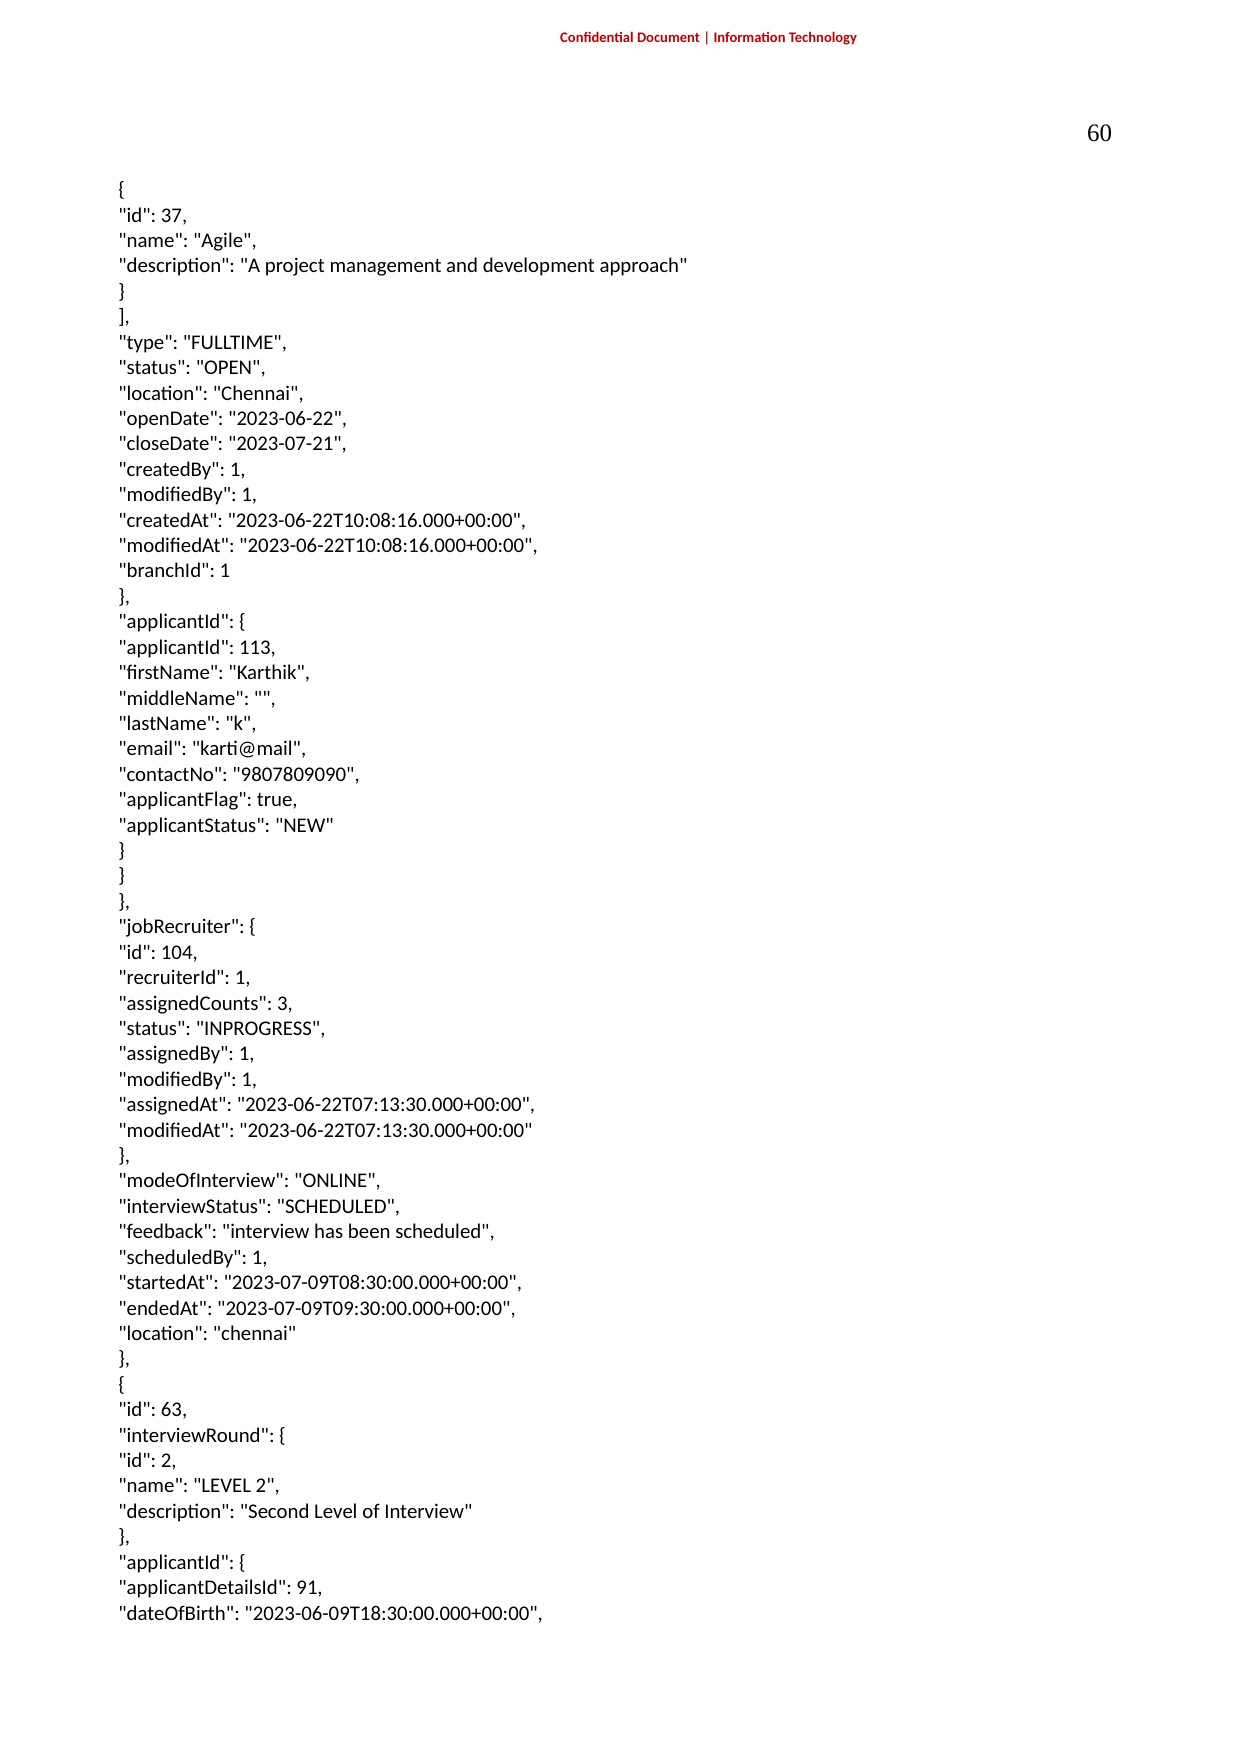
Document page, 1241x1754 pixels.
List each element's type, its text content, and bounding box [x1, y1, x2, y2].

text "modifiedBy": 1, [118, 1066, 1122, 1091]
text "modifiedBy": 1, [118, 481, 1122, 507]
text "contactNo": "9807809090", [118, 761, 1122, 786]
text "name": "Agile", [118, 227, 1122, 253]
text "createdAt": "2023-06-22T10:08:16.000+00:00", [118, 507, 1122, 532]
text "applicantFlag": true, [118, 786, 1122, 812]
text "jobRecruiter": { [118, 913, 1122, 939]
text }, [118, 1346, 1122, 1371]
text } [118, 837, 1122, 863]
text "name": "LEVEL 2", [118, 1473, 1122, 1498]
text "applicantDetailsId": 91, [118, 1574, 1122, 1600]
text "interviewStatus": "SCHEDULED", [118, 1193, 1122, 1218]
text "applicantId": 113, [118, 634, 1122, 659]
text } [118, 863, 1122, 888]
text "feedback": "interview has been scheduled", [118, 1218, 1122, 1244]
text "id": 37, [118, 202, 1122, 227]
text "applicantId": { [118, 1549, 1122, 1574]
text "applicantStatus": "NEW" [118, 812, 1122, 837]
text "startedAt": "2023-07-09T08:30:00.000+00:00", [118, 1269, 1122, 1295]
text "modifiedAt": "2023-06-22T07:13:30.000+00:00" [118, 1117, 1122, 1142]
text "dateOfBirth": "2023-06-09T18:30:00.000+00:00", [118, 1600, 1122, 1625]
text "assignedAt": "2023-06-22T07:13:30.000+00:00", [118, 1091, 1122, 1117]
text "description": "Second Level of Interview" [118, 1498, 1122, 1523]
text "firstName": "Karthik", [118, 659, 1122, 685]
text "email": "karti@mail", [118, 736, 1122, 761]
text "assignedBy": 1, [118, 1041, 1122, 1066]
text "id": 104, [118, 939, 1122, 964]
text "lastName": "k", [118, 710, 1122, 736]
text "type": "FULLTIME", [118, 329, 1122, 354]
text }, [118, 583, 1122, 608]
text "createdBy": 1, [118, 456, 1122, 481]
text "id": 63, [118, 1396, 1122, 1422]
text "assignedCounts": 3, [118, 990, 1122, 1015]
text "status": "OPEN", [118, 354, 1122, 380]
text "description": "A project management and development approach" [118, 253, 1122, 278]
text { [118, 1371, 1122, 1396]
text "openDate": "2023-06-22", [118, 405, 1122, 431]
text "location": "Chennai", [118, 380, 1122, 405]
text "endedAt": "2023-07-09T09:30:00.000+00:00", [118, 1295, 1122, 1320]
text "modeOfInterview": "ONLINE", [118, 1168, 1122, 1193]
text ], [118, 303, 1122, 329]
text "id": 2, [118, 1447, 1122, 1473]
text "interviewRound": { [118, 1422, 1122, 1447]
text }, [118, 888, 1122, 913]
text "status": "INPROGRESS", [118, 1015, 1122, 1041]
text }, [118, 1523, 1122, 1549]
text "branchId": 1 [118, 558, 1122, 583]
text "modifiedAt": "2023-06-22T10:08:16.000+00:00", [118, 532, 1122, 558]
text }, [118, 1142, 1122, 1168]
text } [118, 278, 1122, 303]
text "applicantId": { [118, 608, 1122, 634]
text { [118, 176, 1122, 202]
text "location": "chennai" [118, 1320, 1122, 1346]
text "closeDate": "2023-07-21", [118, 431, 1122, 456]
text "recruiterId": 1, [118, 964, 1122, 990]
text "scheduledBy": 1, [118, 1244, 1122, 1269]
text "middleName": "", [118, 685, 1122, 710]
